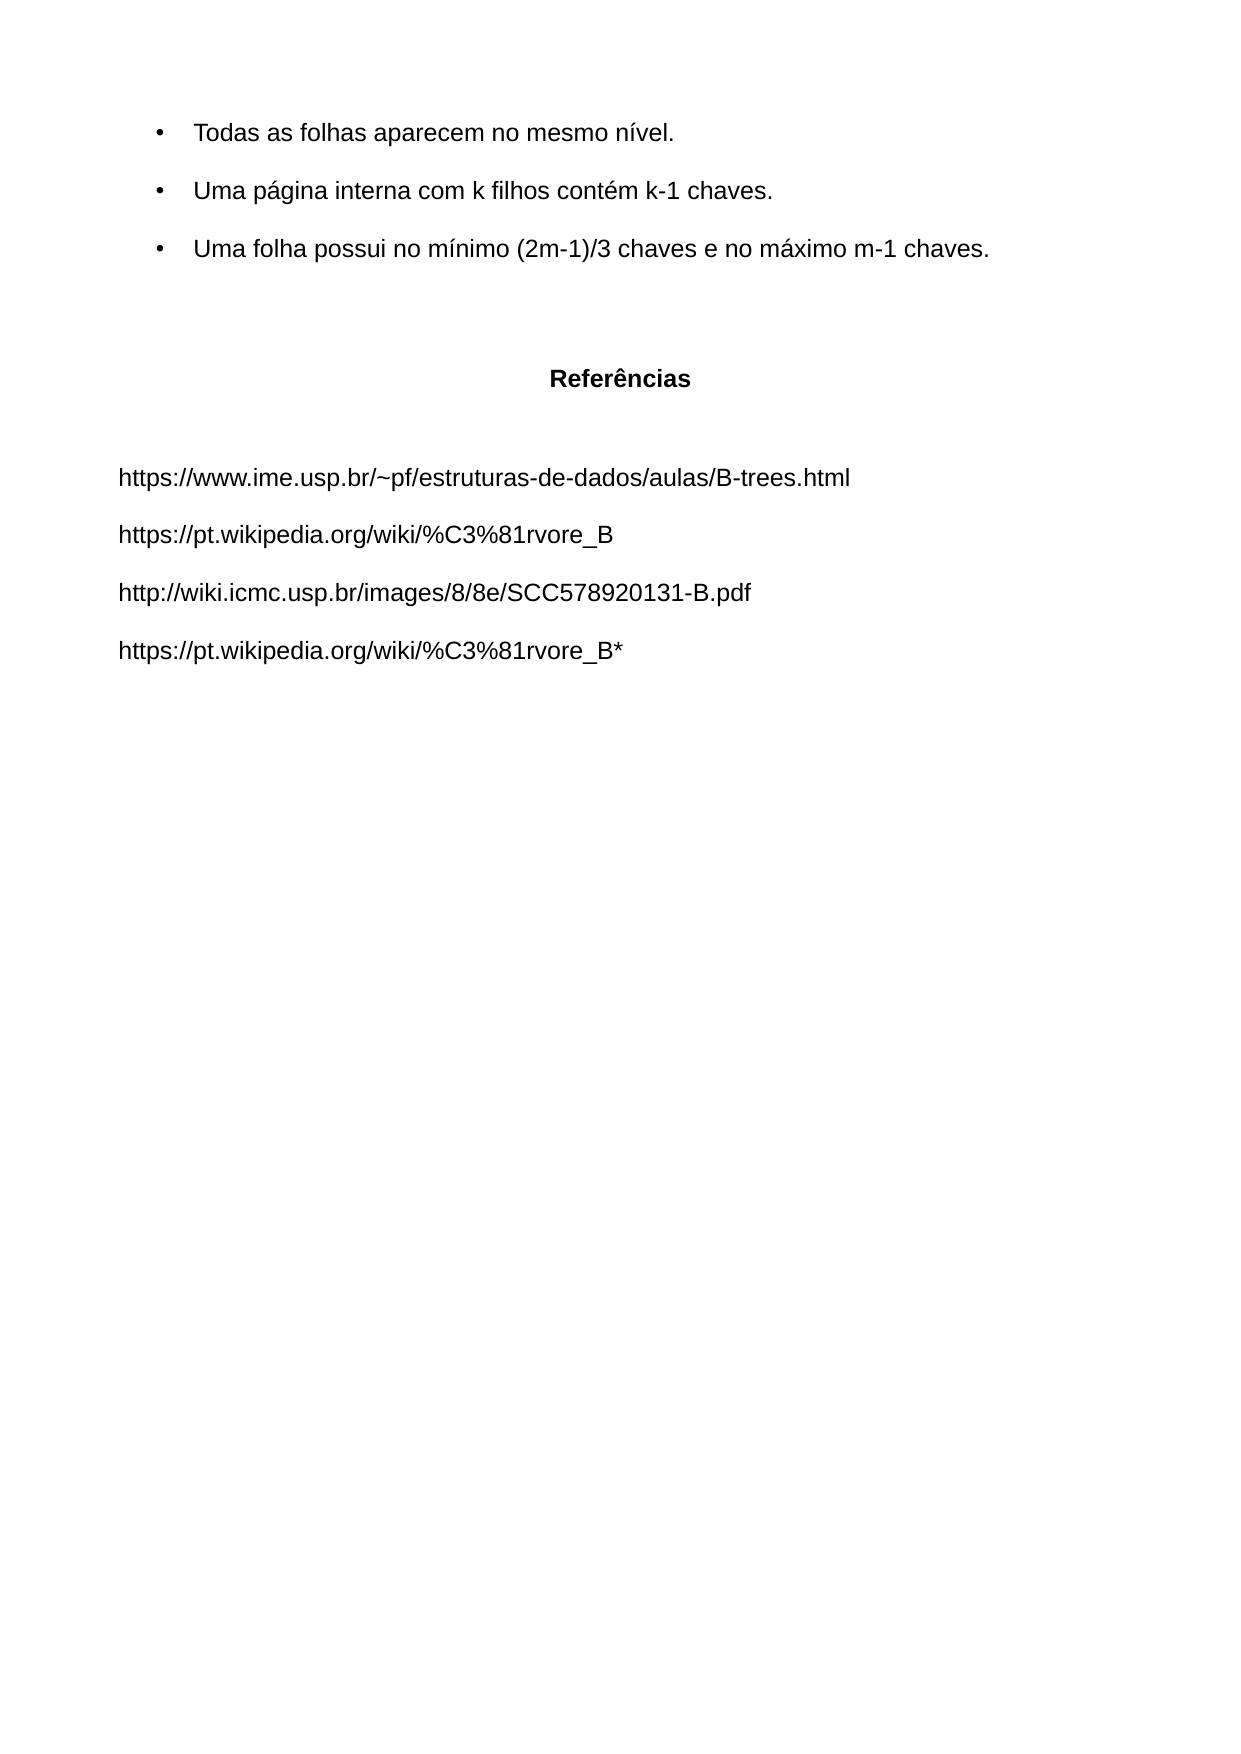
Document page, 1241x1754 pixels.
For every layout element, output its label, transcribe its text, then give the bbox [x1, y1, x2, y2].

subtitle Referências [118, 364, 1122, 393]
text https://pt.wikipedia.org/wiki/%C3%81rvore_B [118, 521, 1122, 549]
text https://www.ime.usp.br/~pf/estruturas-de-dados/aulas/B-trees.html [118, 463, 1122, 492]
list Todas as folhas aparecem no mesmo nível. [156, 118, 1122, 147]
list Uma folha possui no mínimo (2m-1)/3 chaves e no máximo m-1 chaves. [156, 234, 1122, 263]
text https://pt.wikipedia.org/wiki/%C3%81rvore_B* [118, 636, 1122, 665]
list Uma página interna com k filhos contém k-1 chaves. [156, 176, 1122, 205]
text http://wiki.icmc.usp.br/images/8/8e/SCC578920131-B.pdf [118, 578, 1122, 607]
